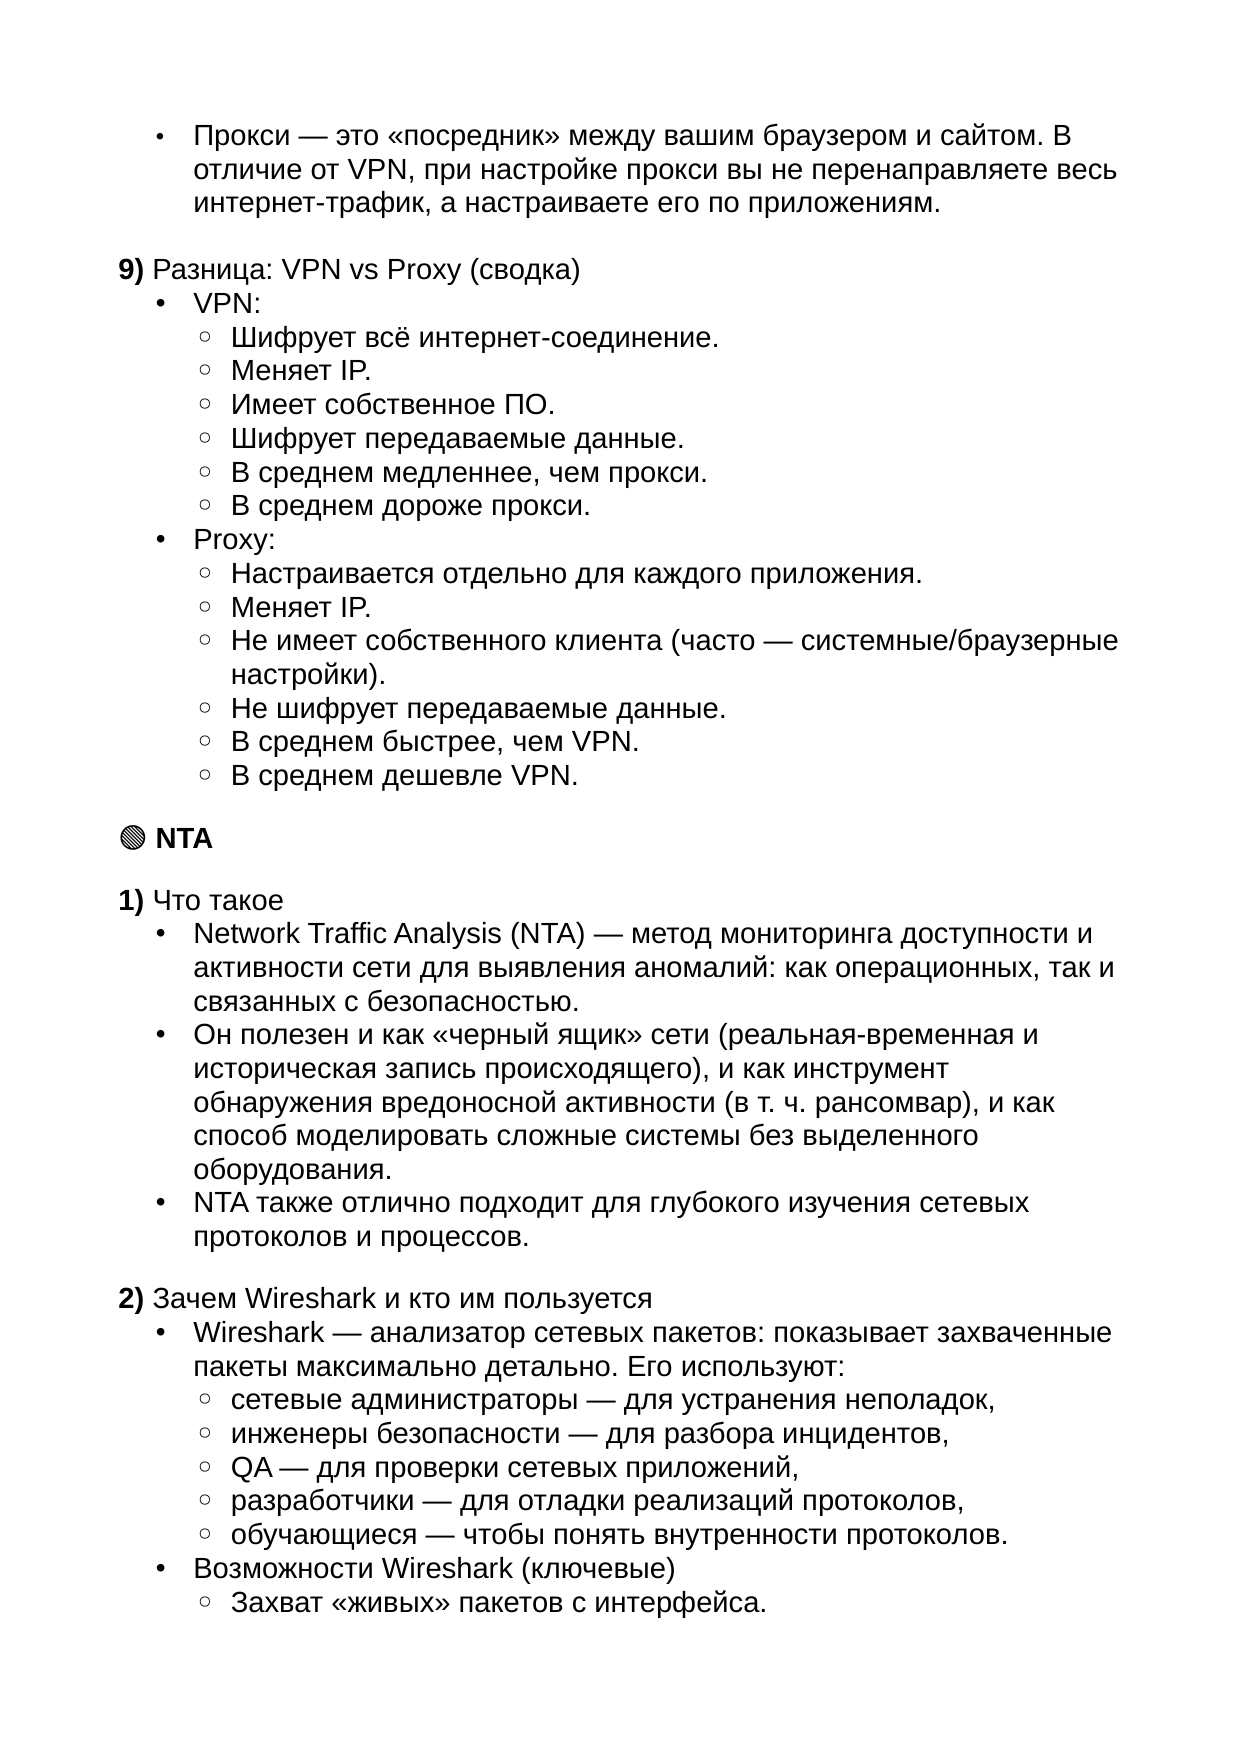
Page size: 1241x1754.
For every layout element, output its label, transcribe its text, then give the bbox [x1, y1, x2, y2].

list В среднем дешевле VPN. [193, 758, 1122, 792]
list инженеры безопасности — для разбора инцидентов, [193, 1416, 1122, 1449]
list VPN: [156, 286, 1122, 319]
list Не шифрует передаваемые данные. [193, 691, 1122, 724]
list Меняет IP. [193, 353, 1122, 387]
list сетевые администраторы — для устранения неполадок, [193, 1382, 1122, 1416]
list В среднем медленнее, чем прокси. [193, 454, 1122, 488]
list Шифрует передаваемые данные. [193, 421, 1122, 454]
list В среднем дороже прокси. [193, 488, 1122, 522]
text 🟢 NTA [118, 821, 1122, 854]
list Он полезен и как «черный ящик» сети (реальная-временная и историческая запись происходящего), и как инструмент обнаружения вредоносной активности (в т. ч. рансомвар), и как способ моделировать сложные системы без выделенного оборудования. [156, 1017, 1122, 1185]
list Proxy: [156, 522, 1122, 556]
list В среднем быстрее, чем VPN. [193, 724, 1122, 758]
list Настраивается отдельно для каждого приложения. [193, 556, 1122, 589]
list Имеет собственное ПО. [193, 387, 1122, 421]
list обучающиеся — чтобы понять внутренности протоколов. [193, 1517, 1122, 1551]
list Не имеет собственного клиента (часто — системные/браузерные настройки). [193, 623, 1122, 691]
list Прокси — это «посредник» между вашим браузером и сайтом. В отличие от VPN, при настройке прокси вы не перенаправляете весь интернет-трафик, а настраиваете его по приложениям. [156, 118, 1122, 219]
text 2) Зачем Wireshark и кто им пользуется [118, 1281, 1122, 1315]
list Меняет IP. [193, 589, 1122, 623]
text 1) Что такое [118, 883, 1122, 916]
list QA — для проверки сетевых приложений, [193, 1449, 1122, 1483]
list NTA также отлично подходит для глубокого изучения сетевых протоколов и процессов. [156, 1185, 1122, 1252]
text 9) Разница: VPN vs Proxy (сводка) [118, 252, 1122, 286]
list Network Traffic Analysis (NTA) — метод мониторинга доступности и активности сети для выявления аномалий: как операционных, так и связанных с безопасностью. [156, 916, 1122, 1017]
list разработчики — для отладки реализаций протоколов, [193, 1483, 1122, 1517]
list Возможности Wireshark (ключевые) [156, 1551, 1122, 1584]
list Захват «живых» пакетов с интерфейса. [193, 1584, 1122, 1618]
list Wireshark — анализатор сетевых пакетов: показывает захваченные пакеты максимально детально. Его используют: [156, 1315, 1122, 1382]
list Шифрует всё интернет-соединение. [193, 319, 1122, 353]
